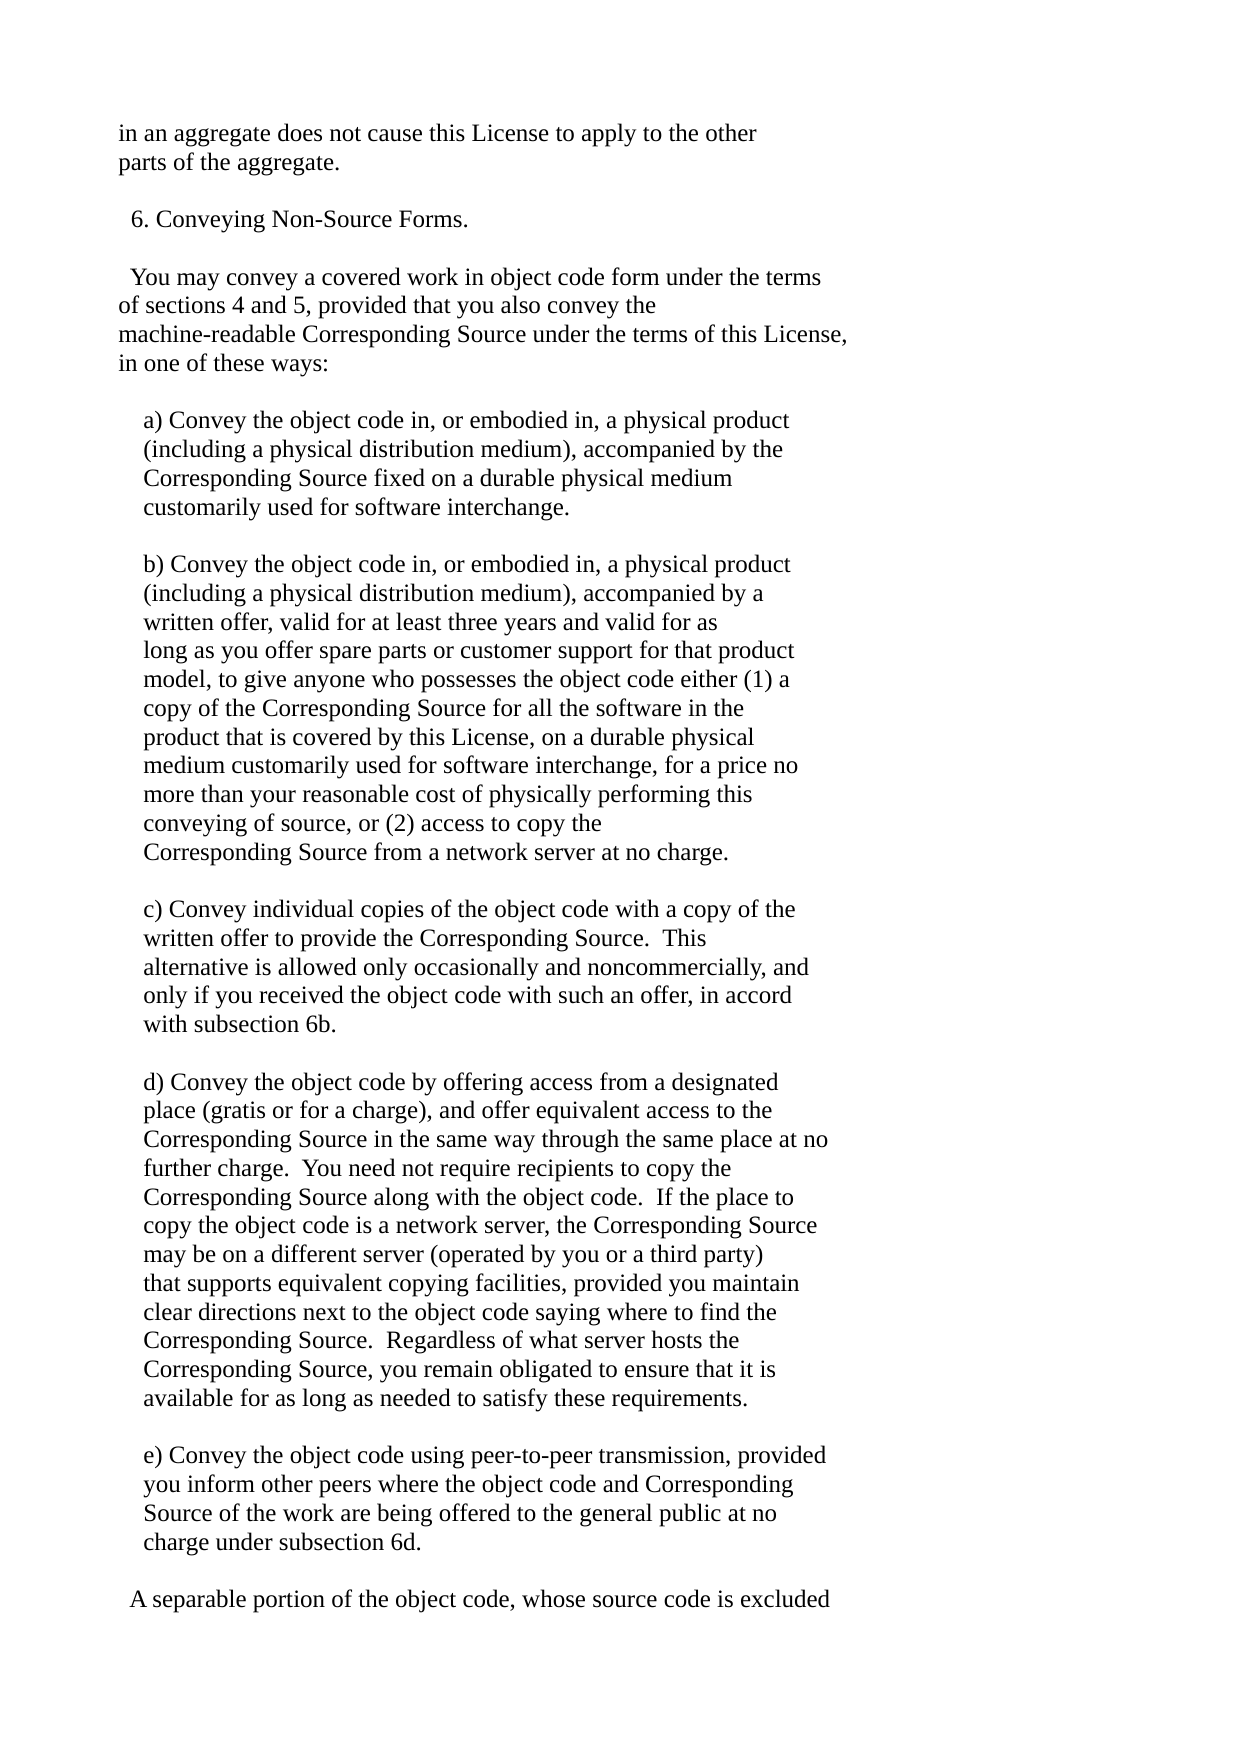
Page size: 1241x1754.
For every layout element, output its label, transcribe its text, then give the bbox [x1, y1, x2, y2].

text charge under subsection 6d. [118, 1527, 1122, 1556]
text medium customarily used for software interchange, for a price no [118, 751, 1122, 779]
text c) Convey individual copies of the object code with a copy of the [118, 894, 1122, 923]
text (including a physical distribution medium), accompanied by the [118, 434, 1122, 463]
text copy of the Corresponding Source for all the software in the [118, 693, 1122, 722]
text may be on a different server (operated by you or a third party) [118, 1239, 1122, 1268]
text in one of these ways: [118, 348, 1122, 377]
text machine-readable Corresponding Source under the terms of this License, [118, 319, 1122, 348]
text product that is covered by this License, on a durable physical [118, 722, 1122, 751]
text more than your reasonable cost of physically performing this [118, 779, 1122, 808]
text Corresponding Source from a network server at no charge. [118, 837, 1122, 866]
text Corresponding Source fixed on a durable physical medium [118, 463, 1122, 492]
text with subsection 6b. [118, 1009, 1122, 1038]
text alternative is allowed only occasionally and noncommercially, and [118, 952, 1122, 981]
text (including a physical distribution medium), accompanied by a [118, 578, 1122, 607]
text long as you offer spare parts or customer support for that product [118, 636, 1122, 664]
text e) Convey the object code using peer-to-peer transmission, provided [118, 1441, 1122, 1469]
text Source of the work are being offered to the general public at no [118, 1498, 1122, 1527]
text Corresponding Source along with the object code. If the place to [118, 1182, 1122, 1211]
text copy the object code is a network server, the Corresponding Source [118, 1211, 1122, 1239]
text you inform other peers where the object code and Corresponding [118, 1469, 1122, 1498]
text model, to give anyone who possesses the object code either (1) a [118, 664, 1122, 693]
text b) Convey the object code in, or embodied in, a physical product [118, 549, 1122, 578]
text written offer to provide the Corresponding Source. This [118, 923, 1122, 952]
text clear directions next to the object code saying where to find the [118, 1297, 1122, 1326]
text in an aggregate does not cause this License to apply to the other [118, 118, 1122, 147]
text only if you received the object code with such an offer, in accord [118, 981, 1122, 1009]
text place (gratis or for a charge), and offer equivalent access to the [118, 1096, 1122, 1124]
text written offer, valid for at least three years and valid for as [118, 607, 1122, 636]
text customarily used for software interchange. [118, 492, 1122, 521]
text You may convey a covered work in object code form under the terms [118, 262, 1122, 291]
text a) Convey the object code in, or embodied in, a physical product [118, 406, 1122, 434]
text of sections 4 and 5, provided that you also convey the [118, 291, 1122, 319]
text Corresponding Source in the same way through the same place at no [118, 1124, 1122, 1153]
text d) Convey the object code by offering access from a designated [118, 1067, 1122, 1096]
text that supports equivalent copying facilities, provided you maintain [118, 1268, 1122, 1297]
text 6. Conveying Non-Source Forms. [118, 204, 1122, 233]
text further charge. You need not require recipients to copy the [118, 1153, 1122, 1182]
text A separable portion of the object code, whose source code is excluded [118, 1584, 1122, 1613]
text Corresponding Source. Regardless of what server hosts the [118, 1326, 1122, 1354]
text parts of the aggregate. [118, 147, 1122, 176]
text conveying of source, or (2) access to copy the [118, 808, 1122, 837]
text Corresponding Source, you remain obligated to ensure that it is [118, 1354, 1122, 1383]
text available for as long as needed to satisfy these requirements. [118, 1383, 1122, 1412]
